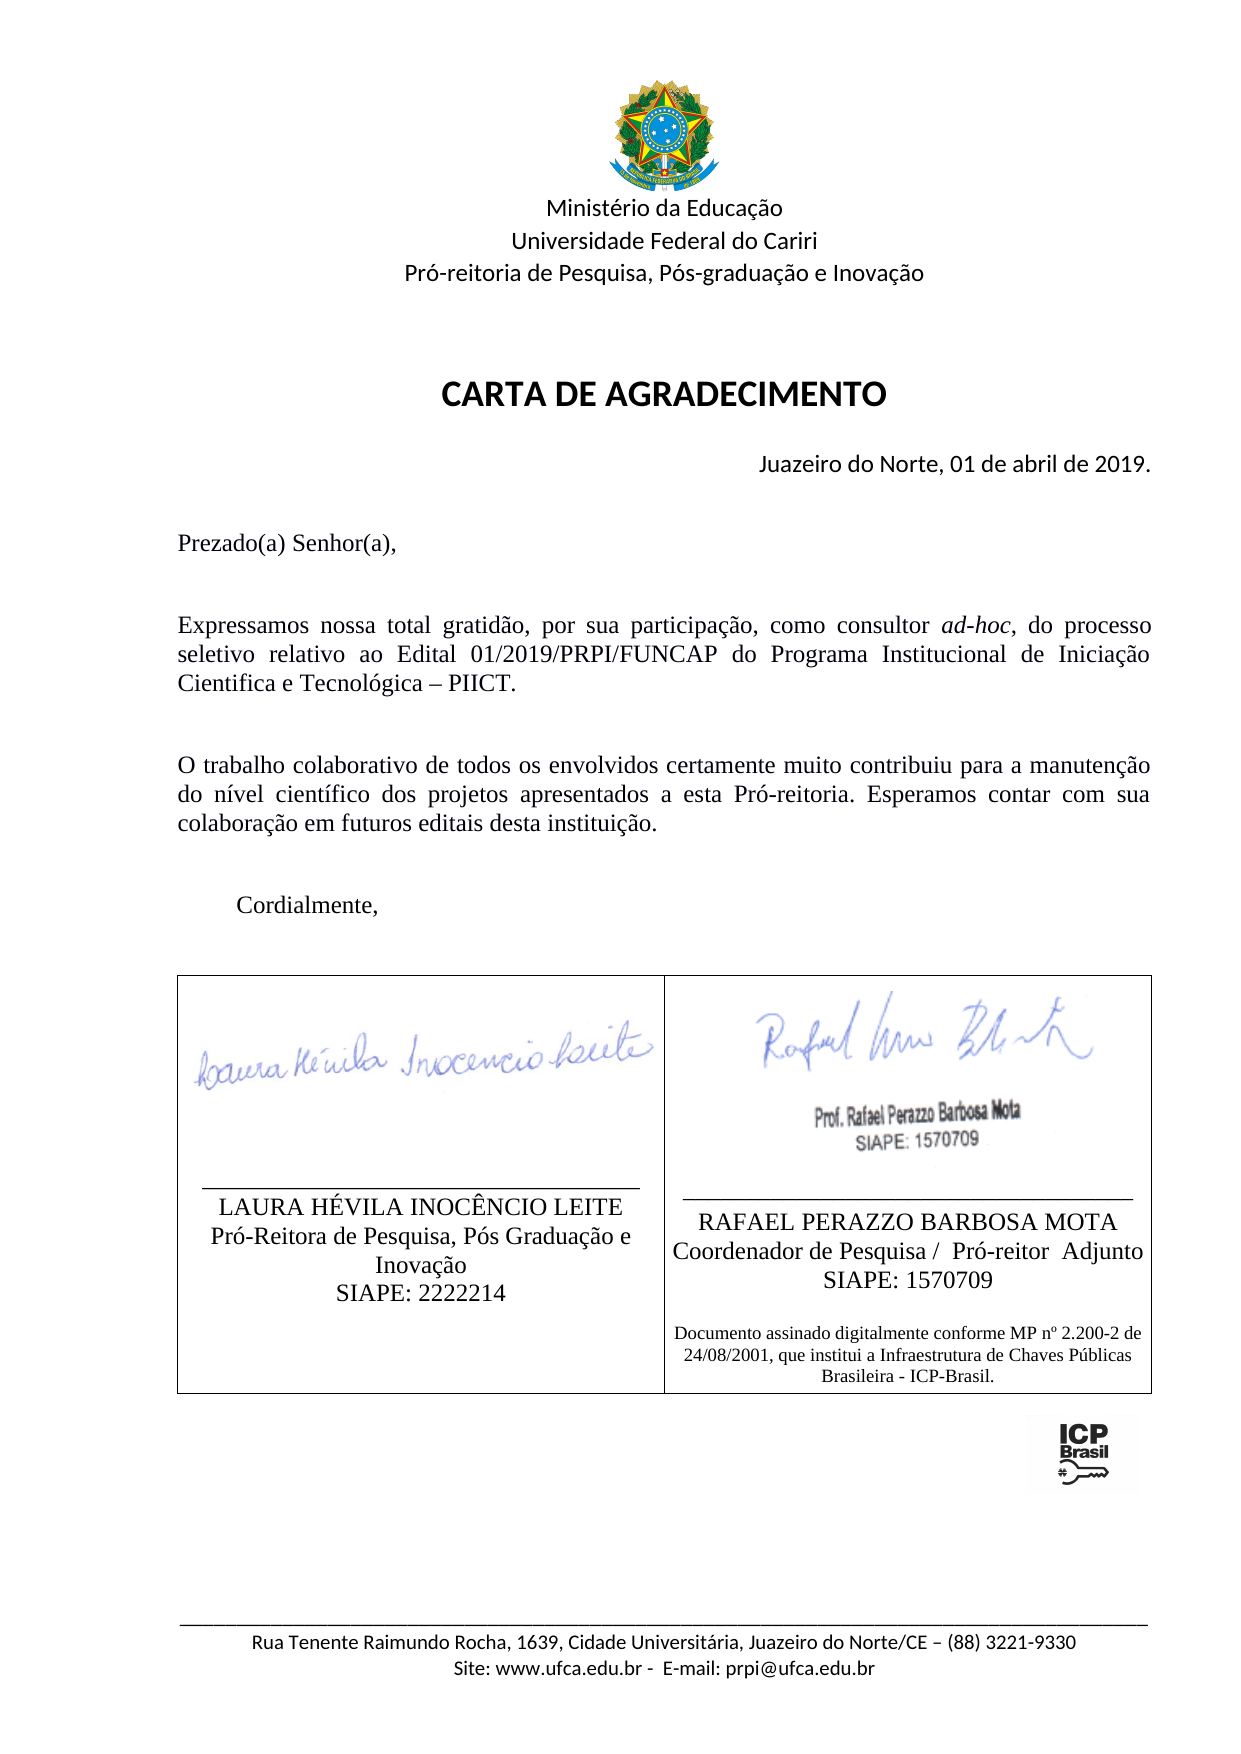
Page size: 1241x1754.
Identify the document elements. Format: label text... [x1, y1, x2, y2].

text Juazeiro do Norte, 01 de abril de 2019. [177, 448, 1152, 478]
text Cordialmente, [177, 890, 1152, 919]
table_header ____________________________________ RAFAEL PERAZZO BARBOSA MOTA Coordenador de Pesquisa / Pró-reitor Adjunto SIAPE: 1570709 Documento assinado digitalmente conforme MP nº 2.200-2 de 24/08/2001, que institui a Infraestrutura de Chaves Públicas Brasileira - ICP-Brasil. [665, 976, 1151, 1393]
picture [710, 991, 1122, 1175]
text O trabalho colaborativo de todos os envolvidos certamente muito contribuiu para a manutenção do nível científico dos projetos apresentados a esta Pró-reitoria. Esperamos contar com sua colaboração em futuros editais desta instituição. [177, 750, 1152, 836]
picture [182, 1010, 659, 1106]
text Pró-reitoria de Pesquisa, Pós-graduação e Inovação [177, 257, 1152, 288]
text Universidade Federal do Cariri [177, 225, 1152, 255]
table_header ___________________________________ LAURA HÉVILA INOCÊNCIO LEITE Pró-Reitora de Pesquisa, Pós Graduação e Inovação SIAPE: 2222214 [178, 976, 664, 1393]
text Prezado(a) Senhor(a), [177, 528, 1152, 556]
text Ministério da Educação [177, 192, 1152, 223]
text Expressamos nossa total gratidão, por sua participação, como consultor ad-hoc, do processo seletivo relativo ao Edital 01/2019/PRPI/FUNCAP do Programa Institucional de Iniciação Cientifica e Tecnológica – PIICT. [177, 610, 1152, 696]
picture [654, 119, 724, 195]
picture [1025, 1415, 1141, 1494]
text CARTA DE AGRADECIMENTO [177, 370, 1152, 416]
